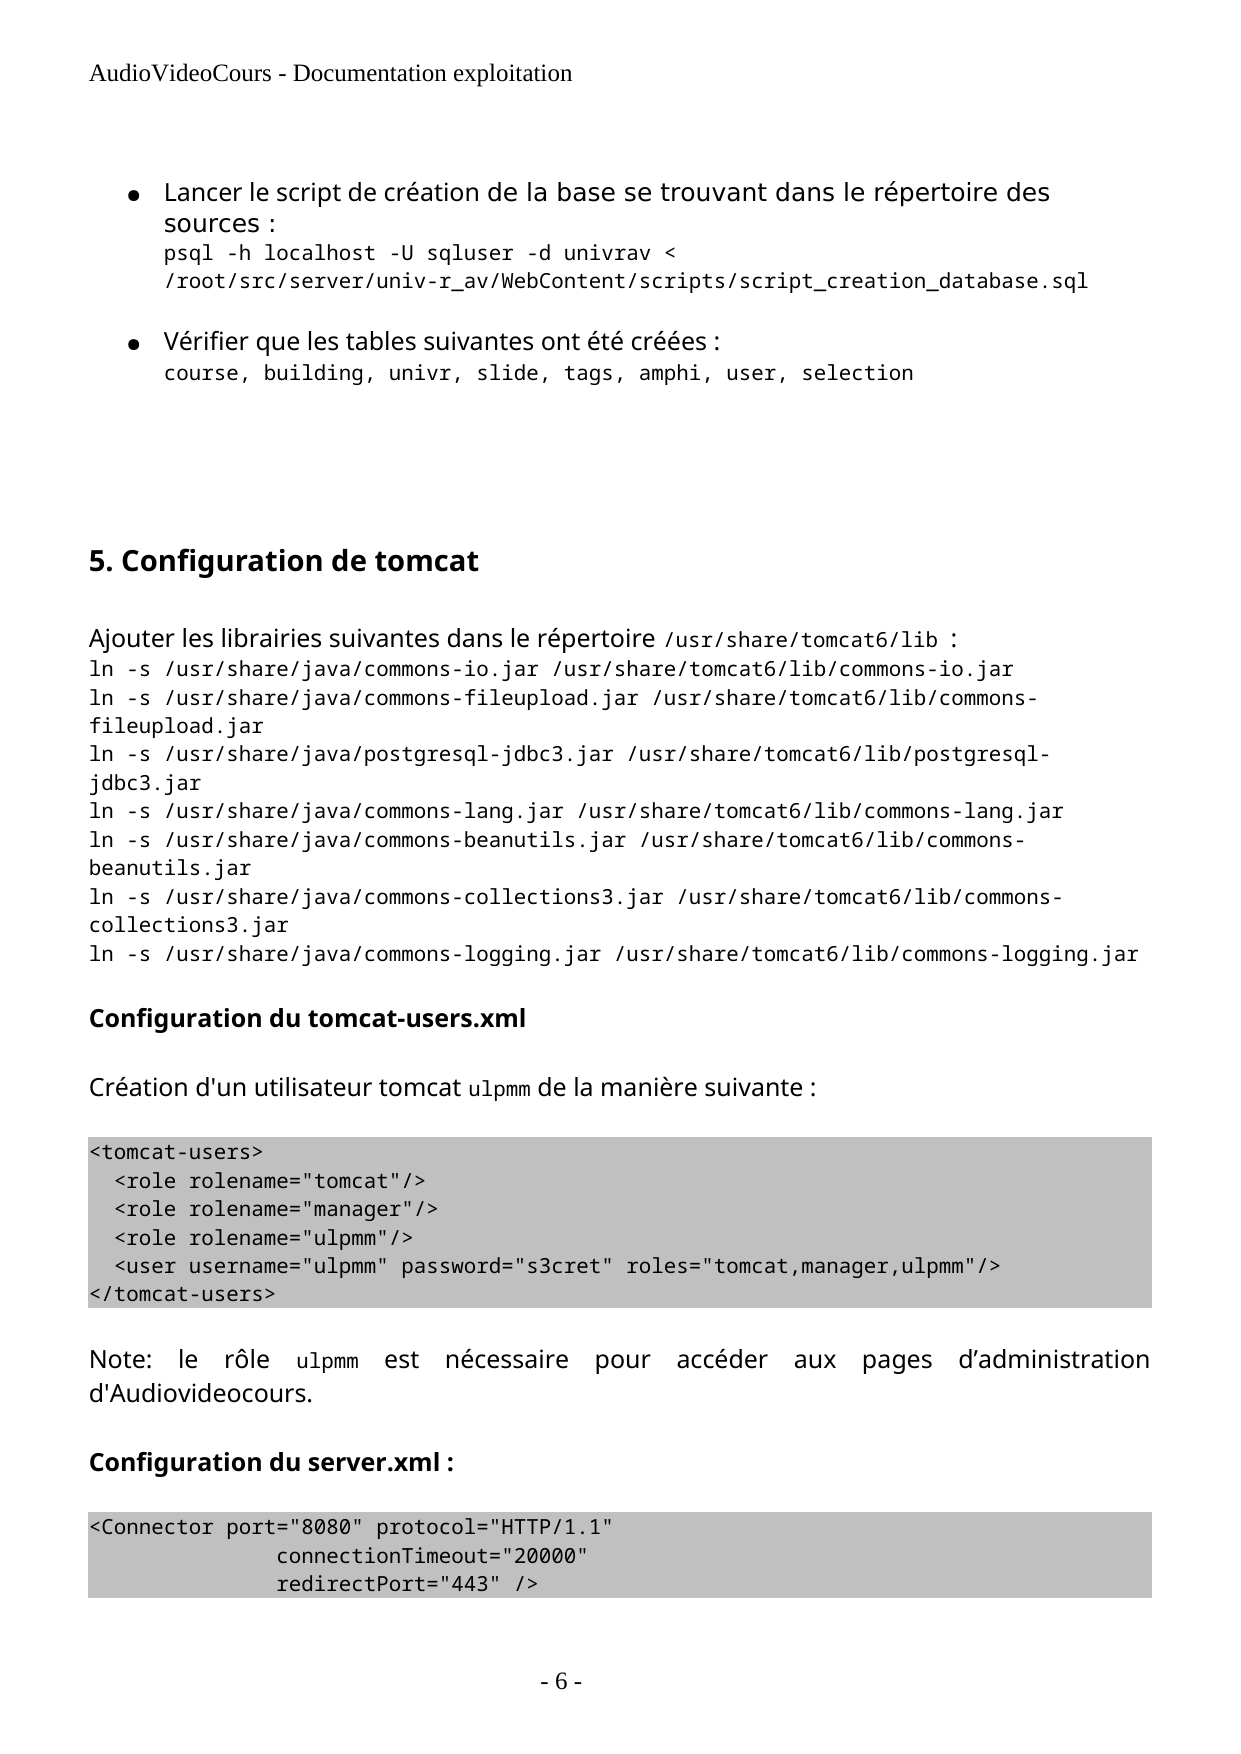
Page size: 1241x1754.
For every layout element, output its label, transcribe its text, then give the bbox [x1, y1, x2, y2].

text ln -s /usr/share/java/commons-beanutils.jar /usr/share/tomcat6/lib/commons-beanutils.jar [88, 825, 1152, 882]
list psql -h localhost -U sqluser -d univrav < /root/src/server/univ-r_av/WebContent/scripts/script_creation_database.sql [126, 238, 1152, 295]
text Configuration du tomcat-users.xml [88, 1001, 1152, 1035]
text ln -s /usr/share/java/postgresql-jdbc3.jar /usr/share/tomcat6/lib/postgresql-jdbc3.jar [88, 739, 1152, 796]
subtitle 5. Configuration de tomcat [88, 540, 1152, 580]
text <role rolename="tomcat"/> [88, 1166, 1152, 1194]
text ln -s /usr/share/java/commons-io.jar /usr/share/tomcat6/lib/commons-io.jar [88, 654, 1152, 683]
text <user username="ulpmm" password="s3cret" roles="tomcat,manager,ulpmm"/> [88, 1251, 1152, 1279]
text </tomcat-users> [88, 1279, 1152, 1308]
list Vérifier que les tables suivantes ont été créées : [126, 323, 1152, 358]
text ln -s /usr/share/java/commons-lang.jar /usr/share/tomcat6/lib/commons-lang.jar [88, 796, 1152, 825]
text ln -s /usr/share/java/commons-fileupload.jar /usr/share/tomcat6/lib/commons-fileupload.jar [88, 683, 1152, 739]
text ln -s /usr/share/java/commons-logging.jar /usr/share/tomcat6/lib/commons-logging.jar [88, 939, 1152, 967]
text <Connector port="8080" protocol="HTTP/1.1" connectionTimeout="20000" redirectPort="443" /> [88, 1512, 1152, 1598]
text <role rolename="manager"/> [88, 1194, 1152, 1223]
list course, building, univr, slide, tags, amphi, user, selection [126, 358, 1152, 386]
text ln -s /usr/share/java/commons-collections3.jar /usr/share/tomcat6/lib/commons-collections3.jar [88, 882, 1152, 939]
text <role rolename="ulpmm"/> [88, 1223, 1152, 1251]
text Note: le rôle ulpmm est nécessaire pour accéder aux pages d’administration d'Audiovideocours. [88, 1342, 1152, 1410]
text <tomcat-users> [88, 1137, 1152, 1166]
text Configuration du server.xml : [88, 1444, 1152, 1478]
text Création d'un utilisateur tomcat ulpmm de la manière suivante : [88, 1069, 1152, 1103]
text Ajouter les librairies suivantes dans le répertoire /usr/share/tomcat6/lib : [88, 620, 1152, 654]
list Lancer le script de création de la base se trouvant dans le répertoire des sources : [126, 175, 1152, 238]
